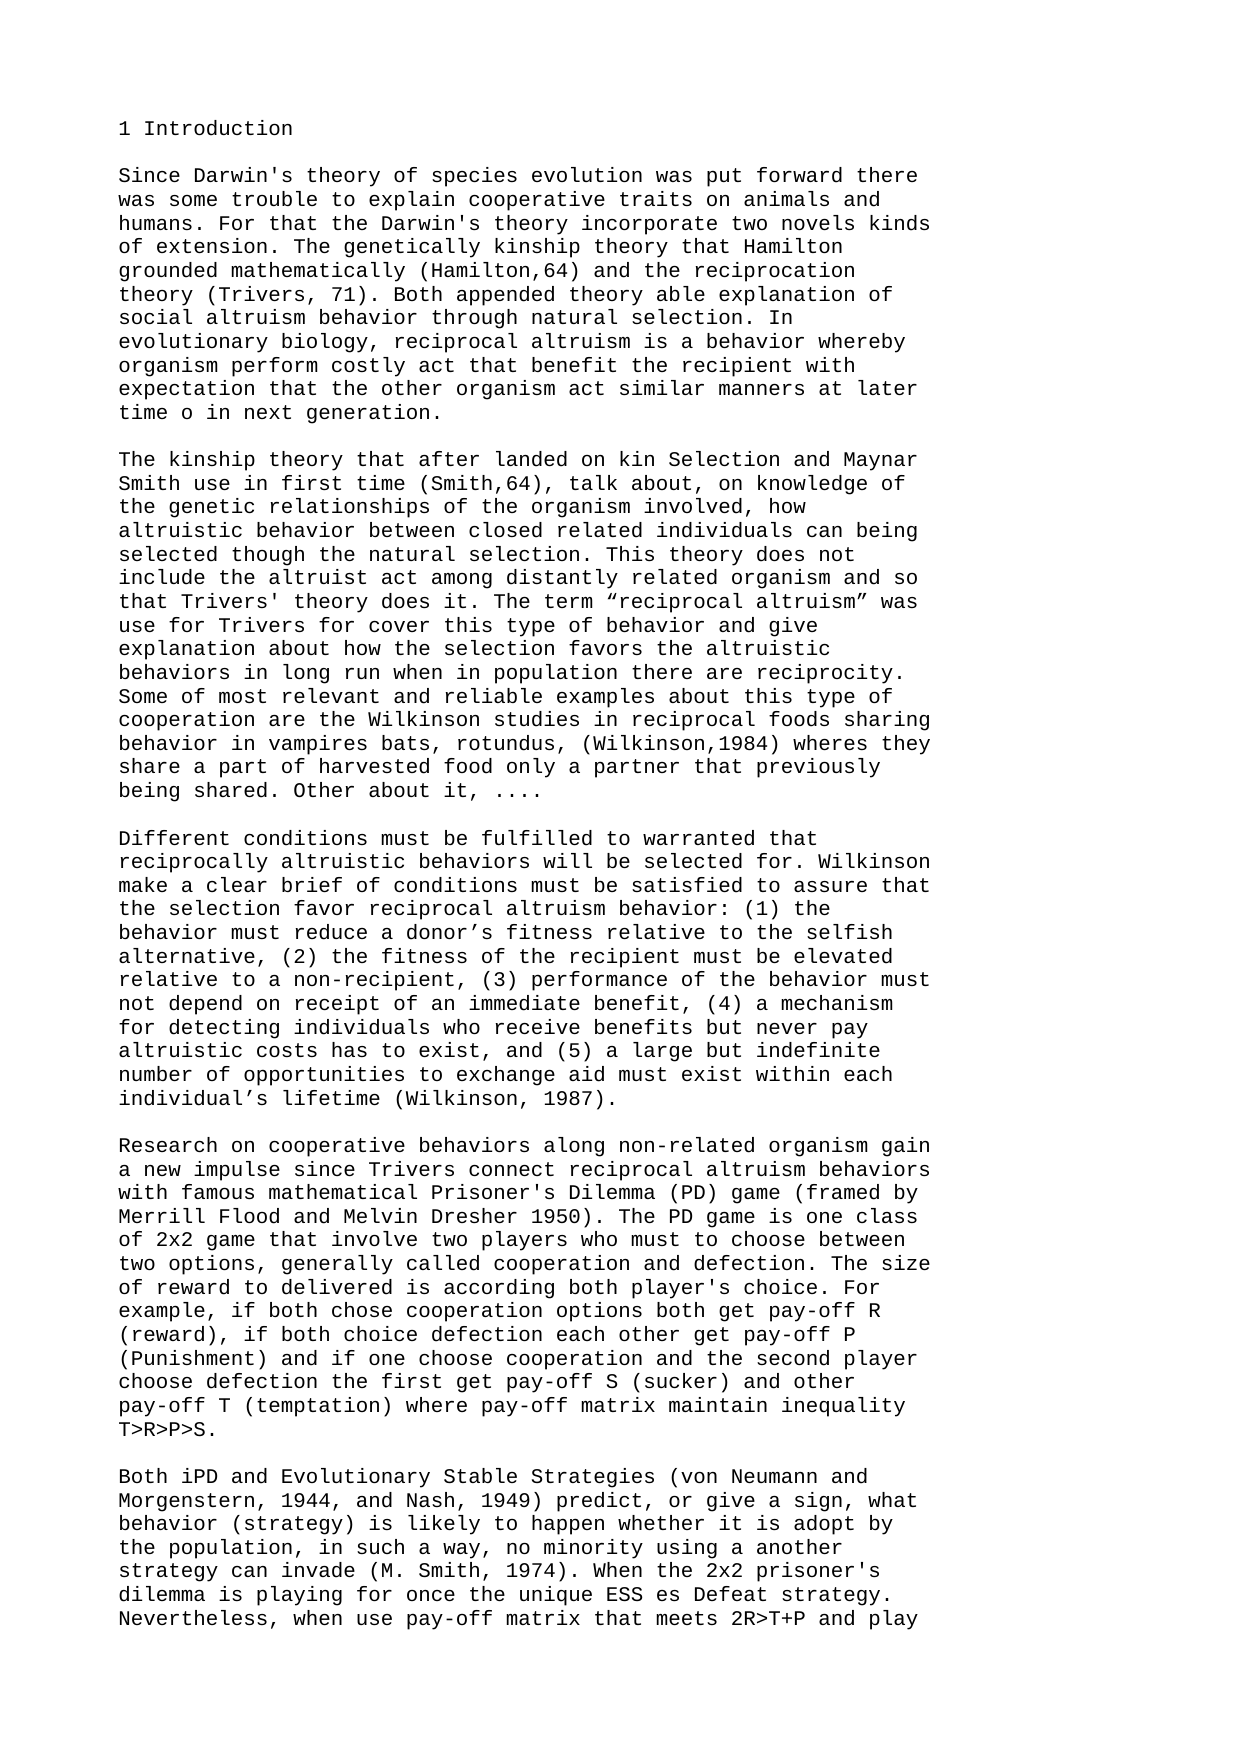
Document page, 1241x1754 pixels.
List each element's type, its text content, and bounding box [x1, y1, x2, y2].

text social altruism behavior through natural selection. In [118, 307, 1122, 331]
text choose defection the first get pay-off S (sucker) and other [118, 1371, 1122, 1395]
text of extension. The genetically kinship theory that Hamilton [118, 236, 1122, 260]
text strategy can invade (M. Smith, 1974). When the 2x2 prisoner's [118, 1561, 1122, 1584]
text relative to a non-recipient, (3) performance of the behavior must [118, 969, 1122, 993]
text of 2x2 game that involve two players who must to choose between [118, 1229, 1122, 1253]
text that Trivers' theory does it. The term “reciprocal altruism” was [118, 591, 1122, 615]
text reciprocally altruistic behaviors will be selected for. Wilkinson [118, 851, 1122, 875]
text two options, generally called cooperation and defection. The size [118, 1253, 1122, 1277]
text grounded mathematically (Hamilton,64) and the reciprocation [118, 260, 1122, 284]
text theory (Trivers, 71). Both appended theory able explanation of [118, 284, 1122, 307]
text use for Trivers for cover this type of behavior and give [118, 615, 1122, 638]
text Research on cooperative behaviors along non-related organism gain [118, 1135, 1122, 1158]
text explanation about how the selection favors the altruistic [118, 638, 1122, 662]
text being shared. Other about it, .... [118, 780, 1122, 804]
text Different conditions must be fulfilled to warranted that [118, 827, 1122, 851]
text pay-off T (temptation) where pay-off matrix maintain inequality [118, 1395, 1122, 1419]
text make a clear brief of conditions must be satisfied to assure that [118, 875, 1122, 898]
text individual’s lifetime (Wilkinson, 1987). [118, 1088, 1122, 1111]
text (Punishment) and if one choose cooperation and the second player [118, 1348, 1122, 1371]
text behavior must reduce a donor’s fitness relative to the selfish [118, 922, 1122, 946]
text behaviors in long run when in population there are reciprocity. [118, 662, 1122, 686]
text Both iPD and Evolutionary Stable Strategies (von Neumann and [118, 1466, 1122, 1489]
text dilemma is playing for once the unique ESS es Defeat strategy. [118, 1584, 1122, 1608]
text number of opportunities to exchange aid must exist within each [118, 1064, 1122, 1088]
text Morgenstern, 1944, and Nash, 1949) predict, or give a sign, what [118, 1489, 1122, 1513]
text time o in next generation. [118, 402, 1122, 426]
text evolutionary biology, reciprocal altruism is a behavior whereby [118, 331, 1122, 354]
text of reward to delivered is according both player's choice. For [118, 1277, 1122, 1300]
text Some of most relevant and reliable examples about this type of [118, 686, 1122, 709]
text T>R>P>S. [118, 1419, 1122, 1442]
text altruistic costs has to exist, and (5) a large but indefinite [118, 1040, 1122, 1064]
text a new impulse since Trivers connect reciprocal altruism behaviors [118, 1158, 1122, 1182]
text was some trouble to explain cooperative traits on animals and [118, 189, 1122, 213]
text The kinship theory that after landed on kin Selection and Maynar [118, 449, 1122, 473]
text example, if both chose cooperation options both get pay-off R [118, 1300, 1122, 1324]
text the genetic relationships of the organism involved, how [118, 496, 1122, 520]
text with famous mathematical Prisoner's Dilemma (PD) game (framed by [118, 1182, 1122, 1206]
text expectation that the other organism act similar manners at later [118, 378, 1122, 402]
text (reward), if both choice defection each other get pay-off P [118, 1324, 1122, 1348]
text Merrill Flood and Melvin Dresher 1950). The PD game is one class [118, 1206, 1122, 1229]
text organism perform costly act that benefit the recipient with [118, 354, 1122, 378]
text include the altruist act among distantly related organism and so [118, 567, 1122, 591]
text behavior in vampires bats, rotundus, (Wilkinson,1984) wheres they [118, 733, 1122, 757]
text the selection favor reciprocal altruism behavior: (1) the [118, 898, 1122, 922]
text altruistic behavior between closed related individuals can being [118, 520, 1122, 544]
text Nevertheless, when use pay-off matrix that meets 2R>T+P and play [118, 1608, 1122, 1631]
text cooperation are the Wilkinson studies in reciprocal foods sharing [118, 709, 1122, 733]
text the population, in such a way, no minority using a another [118, 1537, 1122, 1561]
text selected though the natural selection. This theory does not [118, 544, 1122, 567]
text Smith use in first time (Smith,64), talk about, on knowledge of [118, 473, 1122, 496]
text for detecting individuals who receive benefits but never pay [118, 1017, 1122, 1040]
text humans. For that the Darwin's theory incorporate two novels kinds [118, 213, 1122, 236]
text 1 Introduction [118, 118, 1122, 142]
text Since Darwin's theory of species evolution was put forward there [118, 165, 1122, 189]
text not depend on receipt of an immediate benefit, (4) a mechanism [118, 993, 1122, 1017]
text share a part of harvested food only a partner that previously [118, 757, 1122, 780]
text alternative, (2) the fitness of the recipient must be elevated [118, 946, 1122, 969]
text behavior (strategy) is likely to happen whether it is adopt by [118, 1513, 1122, 1537]
